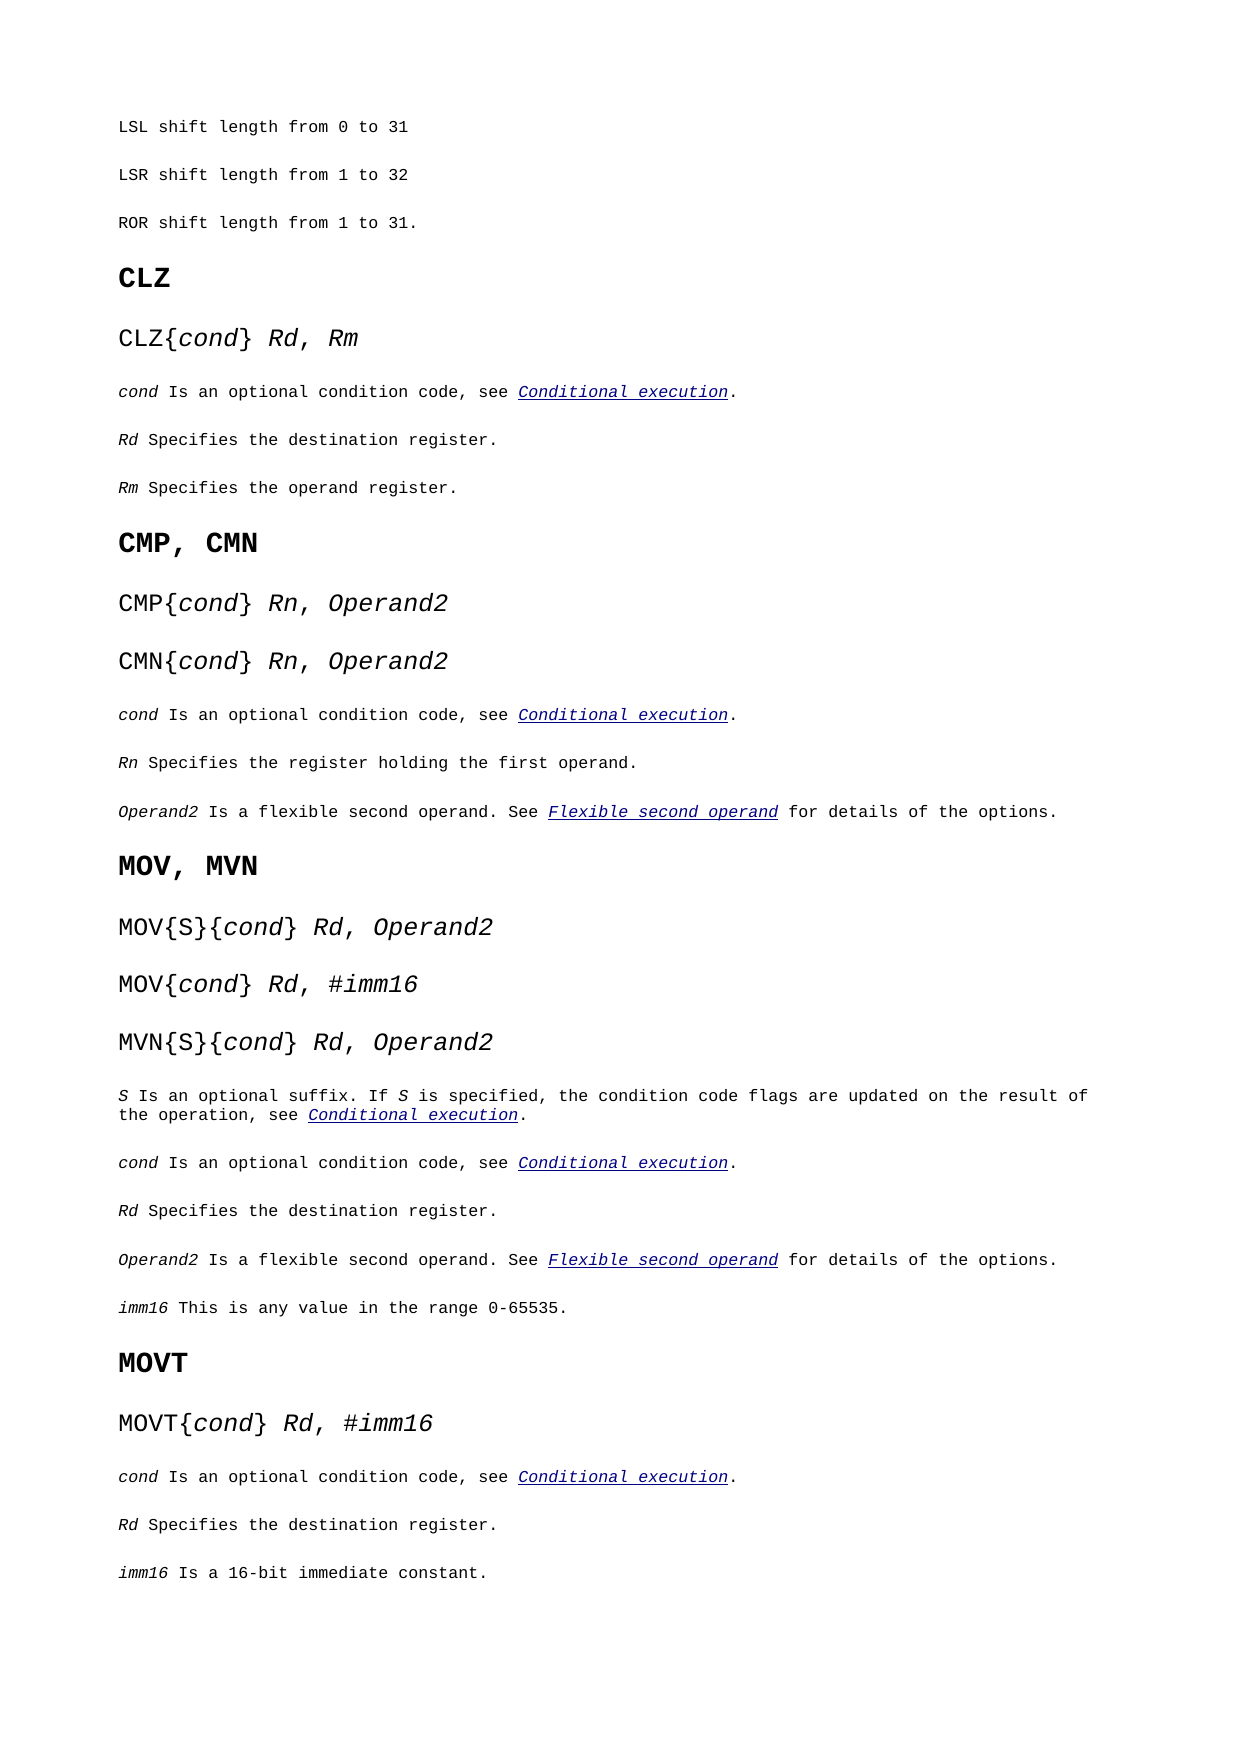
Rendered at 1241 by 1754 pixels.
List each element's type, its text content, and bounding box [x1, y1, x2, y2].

text MOV, MVN [118, 852, 1122, 884]
subtitle Rd Specifies the destination register. [118, 1517, 1122, 1536]
subtitle Rd Specifies the destination register. [118, 1203, 1122, 1222]
subtitle Rm Specifies the operand register. [118, 480, 1122, 499]
text CLZ{cond} Rd, Rm [118, 326, 1122, 354]
subtitle ROR shift length from 1 to 31. [118, 215, 1122, 234]
text MOVT{cond} Rd, #imm16 [118, 1411, 1122, 1439]
text MVN{S}{cond} Rd, Operand2 [118, 1030, 1122, 1058]
subtitle LSL shift length from 0 to 31 [118, 118, 1122, 137]
subtitle imm16 This is any value in the range 0-65535. [118, 1300, 1122, 1318]
subtitle LSR shift length from 1 to 32 [118, 166, 1122, 185]
subtitle Rn Specifies the register holding the first operand. [118, 755, 1122, 774]
subtitle Operand2 Is a flexible second operand. See Flexible second operand for details of the options. [118, 803, 1122, 822]
text CMP, CMN [118, 528, 1122, 561]
text MOVT [118, 1348, 1122, 1381]
text CLZ [118, 263, 1122, 296]
subtitle Operand2 Is a flexible second operand. See Flexible second operand for details of the options. [118, 1251, 1122, 1270]
text MOV{S}{cond} Rd, Operand2 [118, 914, 1122, 942]
subtitle Rd Specifies the destination register. [118, 432, 1122, 451]
subtitle cond Is an optional condition code, see Conditional execution. [118, 383, 1122, 402]
subtitle imm16 Is a 16-bit immediate constant. [118, 1565, 1122, 1584]
subtitle S Is an optional suffix. If S is specified, the condition code flags are updated on the result of the operation, see Conditional execution. [118, 1087, 1122, 1125]
subtitle cond Is an optional condition code, see Conditional execution. [118, 1155, 1122, 1173]
text MOV{cond} Rd, #imm16 [118, 972, 1122, 1000]
text CMN{cond} Rn, Operand2 [118, 649, 1122, 677]
subtitle cond Is an optional condition code, see Conditional execution. [118, 707, 1122, 725]
text CMP{cond} Rn, Operand2 [118, 591, 1122, 619]
subtitle cond Is an optional condition code, see Conditional execution. [118, 1468, 1122, 1487]
